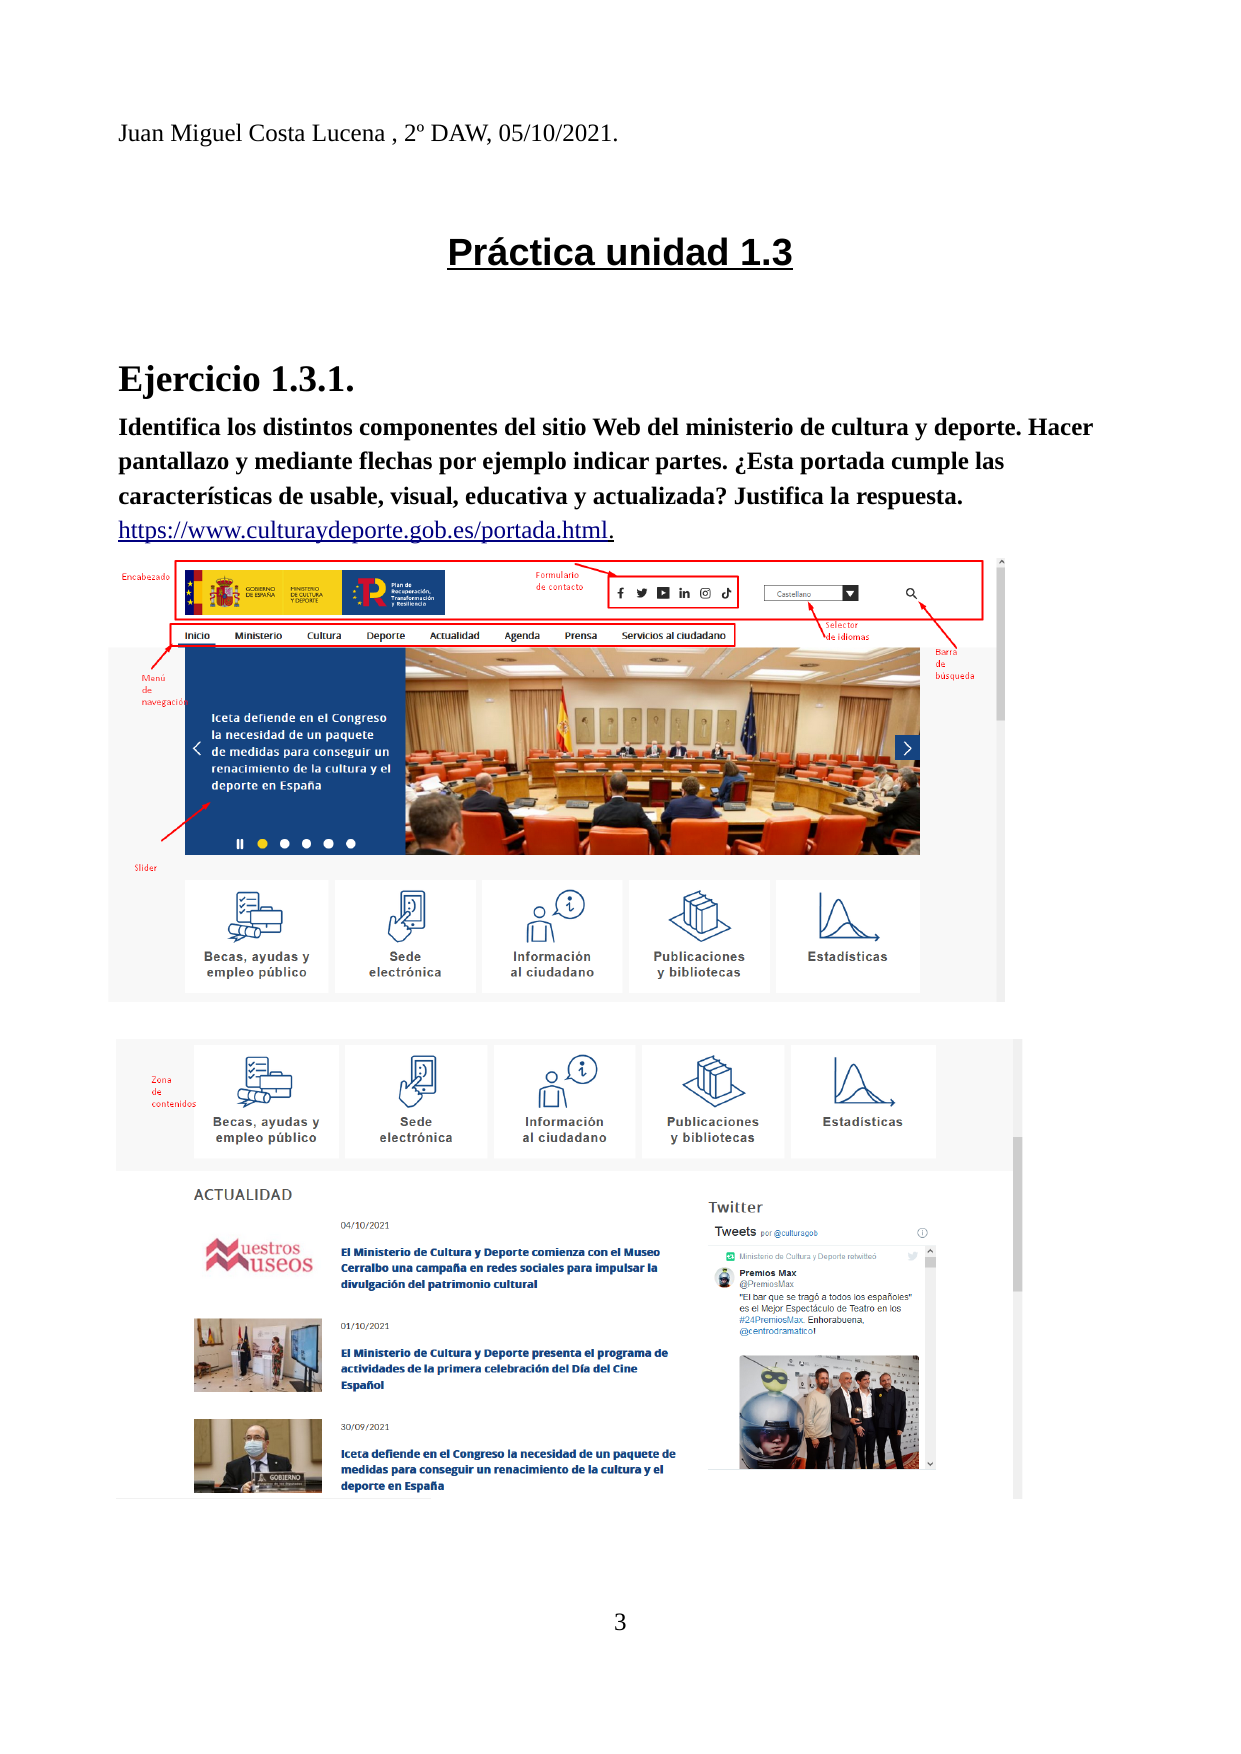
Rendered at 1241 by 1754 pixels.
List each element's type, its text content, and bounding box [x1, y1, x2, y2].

picture [108, 558, 1005, 1002]
subtitle Práctica unidad 1.3 [118, 230, 1122, 274]
text Identifica los distintos componentes del sitio Web del ministerio de cultura y deporte. Hacer pantallazo y mediante flechas por ejemplo indicar partes. ¿Esta portada cumple las características de usable, visual, educativa y actualizada? Justifica la respuesta. https://www.culturaydeporte.gob.es/portada.html. [118, 412, 1122, 544]
picture [116, 1039, 1023, 1499]
subtitle Ejercicio 1.3.1. [118, 356, 1122, 399]
